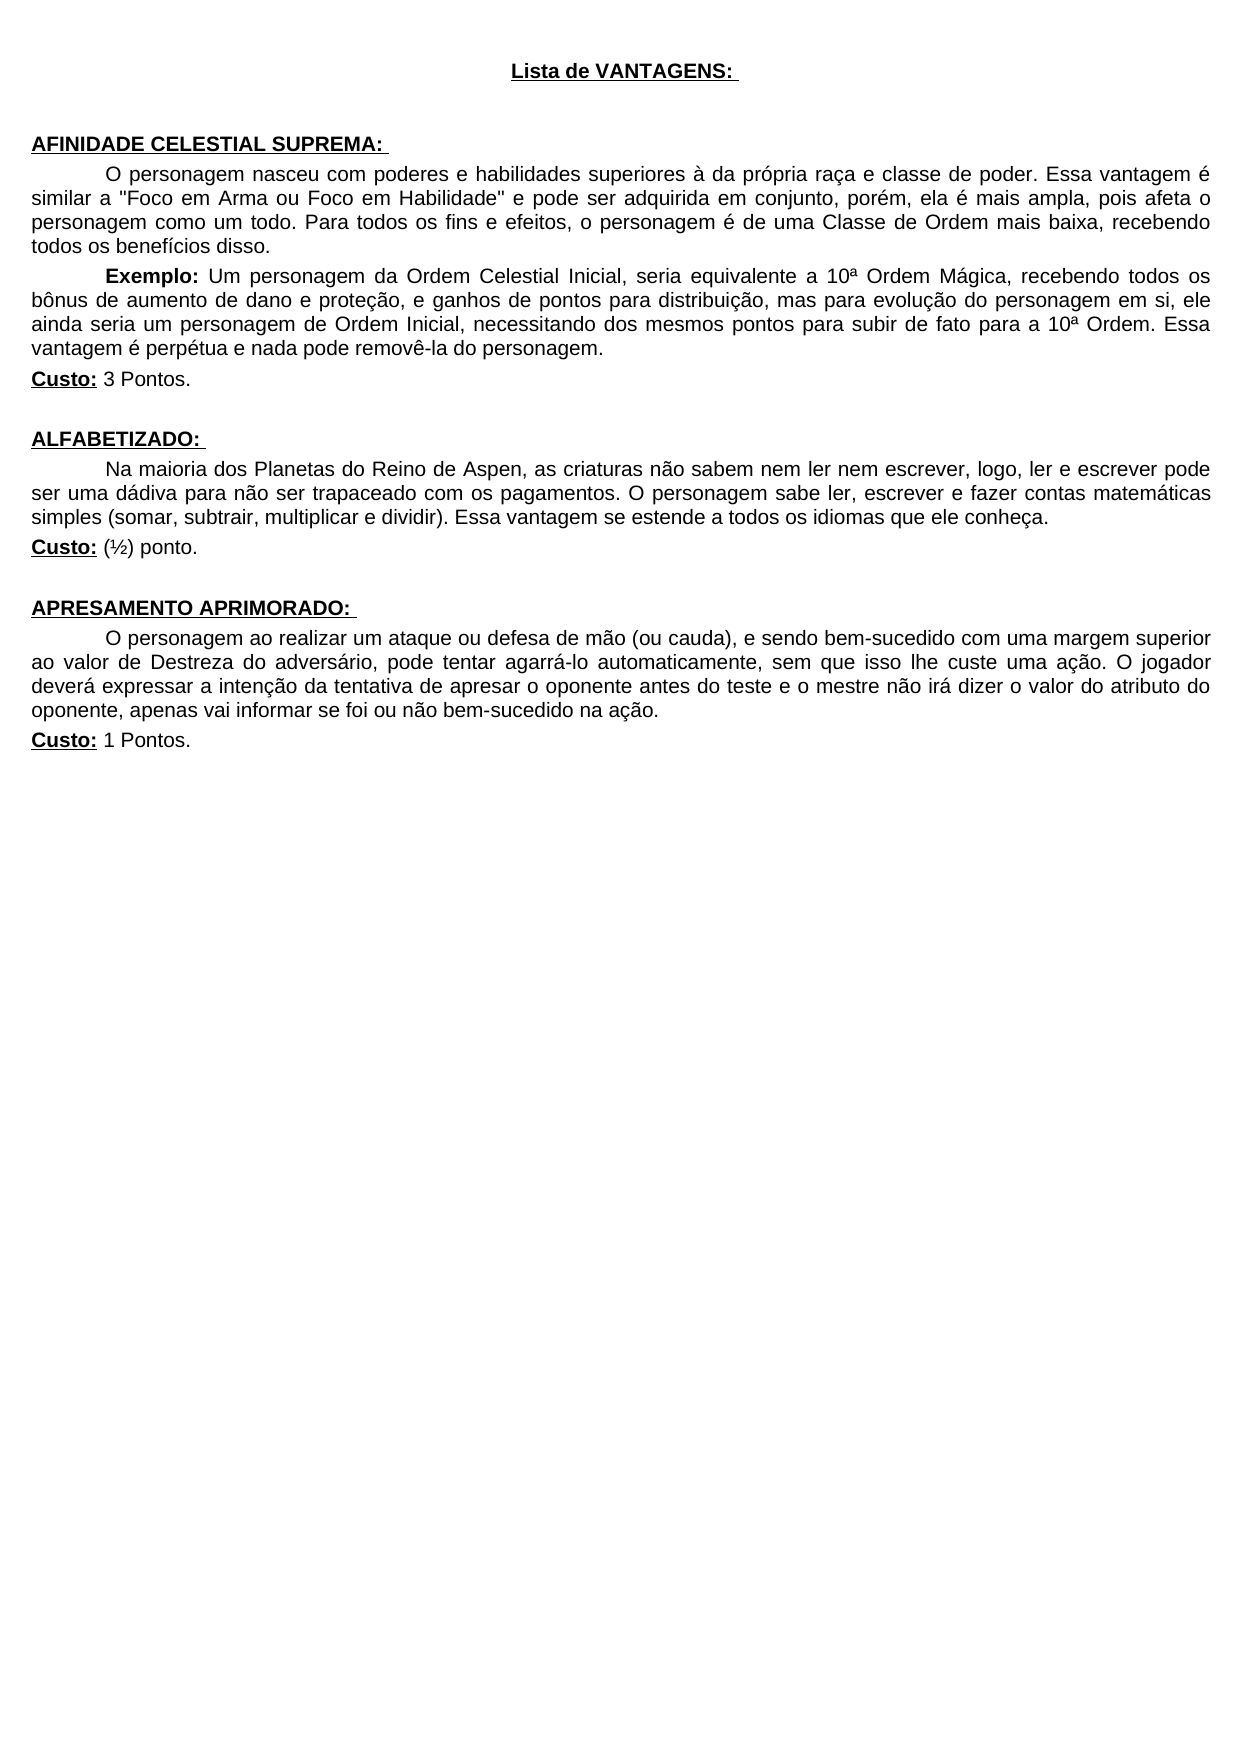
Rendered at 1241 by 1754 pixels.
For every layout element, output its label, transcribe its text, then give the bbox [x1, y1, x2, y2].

text Exemplo: Um personagem da Ordem Celestial Inicial, seria equivalente a 10ª Ordem Mágica, recebendo todos os bônus de aumento de dano e proteção, e ganhos de pontos para distribuição, mas para evolução do personagem em si, ele ainda seria um personagem de Ordem Inicial, necessitando dos mesmos pontos para subir de fato para a 10ª Ordem. Essa vantagem é perpétua e nada pode removê-la do personagem. [31, 264, 1212, 360]
text Na maioria dos Planetas do Reino de Aspen, as criaturas não sabem nem ler nem escrever, logo, ler e escrever pode ser uma dádiva para não ser trapaceado com os pagamentos. O personagem sabe ler, escrever e fazer contas matemáticas simples (somar, subtrair, multiplicar e dividir). Essa vantagem se estende a todos os idiomas que ele conheça. [31, 457, 1212, 529]
text Custo: 1 Pontos. [31, 728, 1212, 752]
text O personagem ao realizar um ataque ou defesa de mão (ou cauda), e sendo bem-sucedido com uma margem superior ao valor de Destreza do adversário, pode tentar agarrá-lo automaticamente, sem que isso lhe custe uma ação. O jogador deverá expressar a intenção da tentativa de apresar o oponente antes do teste e o mestre não irá dizer o valor do atributo do oponente, apenas vai informar se foi ou não bem-sucedido na ação. [31, 626, 1212, 722]
text Custo: 3 Pontos. [31, 366, 1212, 390]
text Custo: (½) ponto. [31, 535, 1212, 559]
text Lista de VANTAGENS: [31, 59, 1212, 83]
text APRESAMENTO APRIMORADO: [31, 596, 1212, 619]
text O personagem nasceu com poderes e habilidades superiores à da própria raça e classe de poder. Essa vantagem é similar a "Foco em Arma ou Foco em Habilidade" e pode ser adquirida em conjunto, porém, ela é mais ampla, pois afeta o personagem como um todo. Para todos os fins e efeitos, o personagem é de uma Classe de Ordem mais baixa, recebendo todos os benefícios disso. [31, 162, 1212, 258]
text AFINIDADE CELESTIAL SUPREMA: [31, 132, 1212, 156]
text ALFABETIZADO: [31, 427, 1212, 451]
